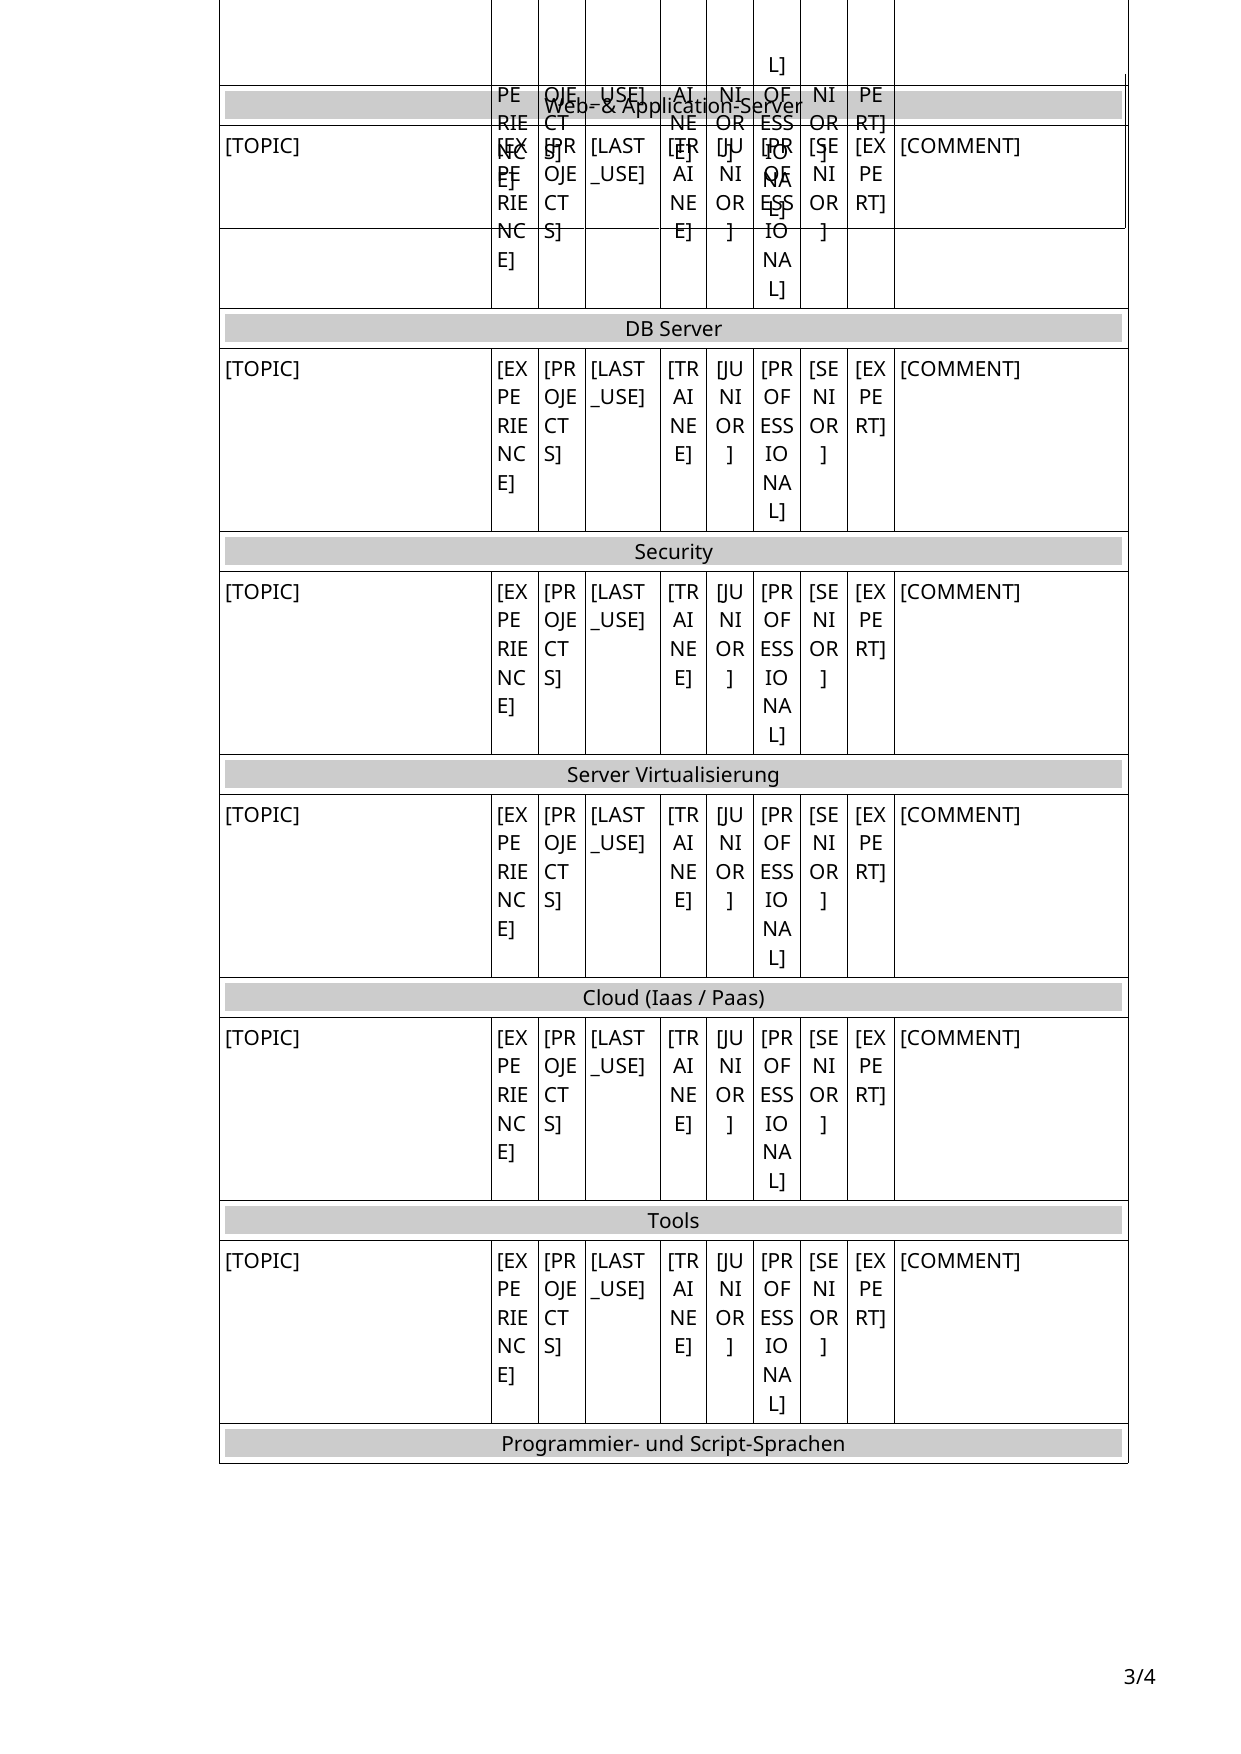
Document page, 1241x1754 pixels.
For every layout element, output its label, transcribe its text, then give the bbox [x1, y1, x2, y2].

table_cell [SENIOR] [801, 349, 847, 531]
table_header Programmier- und Script-Sprachen [220, 1424, 1128, 1463]
table_cell [PROFESSIONAL] [754, 1241, 800, 1423]
table_cell [COMMENT] [895, 1241, 1128, 1423]
table_cell [LAST_USE] [586, 126, 659, 228]
table_cell [TOPIC] [220, 572, 491, 754]
table_cell [TRAINEE] [661, 1241, 706, 1423]
table_cell [SENIOR] [801, 1018, 847, 1200]
table_cell [PROFESSIONAL] [754, 126, 800, 228]
table_cell [PROJECTS] [539, 572, 584, 754]
table_cell [EXPERIENCE] [492, 126, 538, 228]
table_cell [EXPERT] [848, 349, 894, 531]
table_cell [LAST_USE] [586, 1241, 659, 1423]
table_cell [EXPERIENCE] [492, 74, 538, 85]
table_cell [PROFESSIONAL] [754, 74, 800, 85]
table_cell [EXPERIENCE] [492, 1241, 538, 1423]
table_cell [TOPIC] [220, 795, 491, 977]
table_cell [EXPERT] [848, 74, 894, 85]
table_cell [PROFESSIONAL] [754, 349, 800, 531]
table_cell [EXPERIENCE] [492, 795, 538, 977]
table_cell [EXPERIENCE] [492, 229, 538, 308]
table_cell [JUNIOR] [707, 1241, 753, 1423]
table_header Security [220, 532, 1128, 571]
table_cell [JUNIOR] [707, 126, 753, 228]
table_cell [LAST_USE] [586, 349, 659, 531]
table_cell [TRAINEE] [661, 795, 706, 977]
table_cell [JUNIOR] [707, 74, 753, 85]
table_cell [JUNIOR] [707, 229, 753, 308]
table_cell [TRAINEE] [661, 74, 706, 85]
table_cell [586, 229, 659, 308]
table_cell [TOPIC] [220, 74, 491, 85]
table_cell [TRAINEE] [661, 1018, 706, 1200]
table_cell [COMMENT] [895, 349, 1128, 531]
table_cell [TRAINEE] [661, 349, 706, 531]
table_cell [JUNIOR] [707, 572, 753, 754]
table_cell [PROJECTS] [539, 1018, 584, 1200]
table_cell [TOPIC] [220, 1241, 491, 1423]
table_cell [LAST_USE] [586, 795, 659, 977]
table_cell [EXPERT] [848, 795, 894, 977]
table_cell [TRAINEE] [661, 126, 706, 228]
table_header Tools [220, 1201, 1128, 1240]
table_cell [SENIOR] [801, 572, 847, 754]
table_cell [EXPERT] [848, 126, 894, 228]
table_cell [EXPERIENCE] [492, 1018, 538, 1200]
table_cell [PROJECTS] [539, 1241, 584, 1423]
table_cell [PROJECTS] [539, 795, 584, 977]
table_cell [JUNIOR] [707, 349, 753, 531]
table_cell [LAST_USE] [586, 74, 659, 85]
table_cell [SENIOR] [801, 126, 847, 228]
table_cell [COMMENT] [895, 74, 1125, 85]
table_cell [COMMENT] [895, 572, 1128, 754]
table_cell [EXPERT] [848, 1241, 894, 1423]
table_cell [COMMENT] [895, 795, 1128, 977]
table_cell [EXPERIENCE] [492, 349, 538, 531]
table_header Web- & Application-Server [895, 86, 1125, 125]
table_header DB Server [220, 309, 1128, 348]
table_cell [EXPERT] [848, 1018, 894, 1200]
table_cell [SENIOR] [801, 229, 847, 308]
table_cell [PROFESSIONAL] [754, 229, 800, 308]
table_cell [SENIOR] [801, 74, 847, 85]
table_cell [TOPIC] [220, 349, 491, 531]
table_cell [COMMENT] [895, 1018, 1128, 1200]
table_cell [TOPIC] [220, 126, 491, 228]
table_header Web- & Application-Server [220, 86, 491, 125]
table_cell [JUNIOR] [707, 795, 753, 977]
table_cell [TRAINEE] [661, 572, 706, 754]
table_cell [PROJECTS] [539, 229, 584, 308]
table_cell [SENIOR] [801, 795, 847, 977]
table_header Cloud (Iaas / Paas) [220, 978, 1128, 1017]
table_cell [PROFESSIONAL] [754, 795, 800, 977]
table_cell [TOPIC] [220, 1018, 491, 1200]
table_cell [SENIOR] [801, 1241, 847, 1423]
table_cell [848, 229, 894, 308]
table_cell [PROJECTS] [539, 74, 584, 85]
table_header Server Virtualisierung [220, 755, 1128, 794]
table_cell [PROJECTS] [539, 349, 584, 531]
table_cell [PROFESSIONAL] [754, 572, 800, 754]
table_cell [EXPERIENCE] [492, 572, 538, 754]
table_cell [PROFESSIONAL] [754, 1018, 800, 1200]
table_cell [TRAINEE] [661, 229, 706, 308]
table_cell [PROJECTS] [539, 126, 584, 228]
table_cell [LAST_USE] [586, 572, 659, 754]
table_cell [220, 229, 491, 308]
table_cell [JUNIOR] [707, 1018, 753, 1200]
table_cell [EXPERT] [848, 572, 894, 754]
table_cell [LAST_USE] [586, 1018, 659, 1200]
table_cell [COMMENT] [895, 126, 1128, 308]
